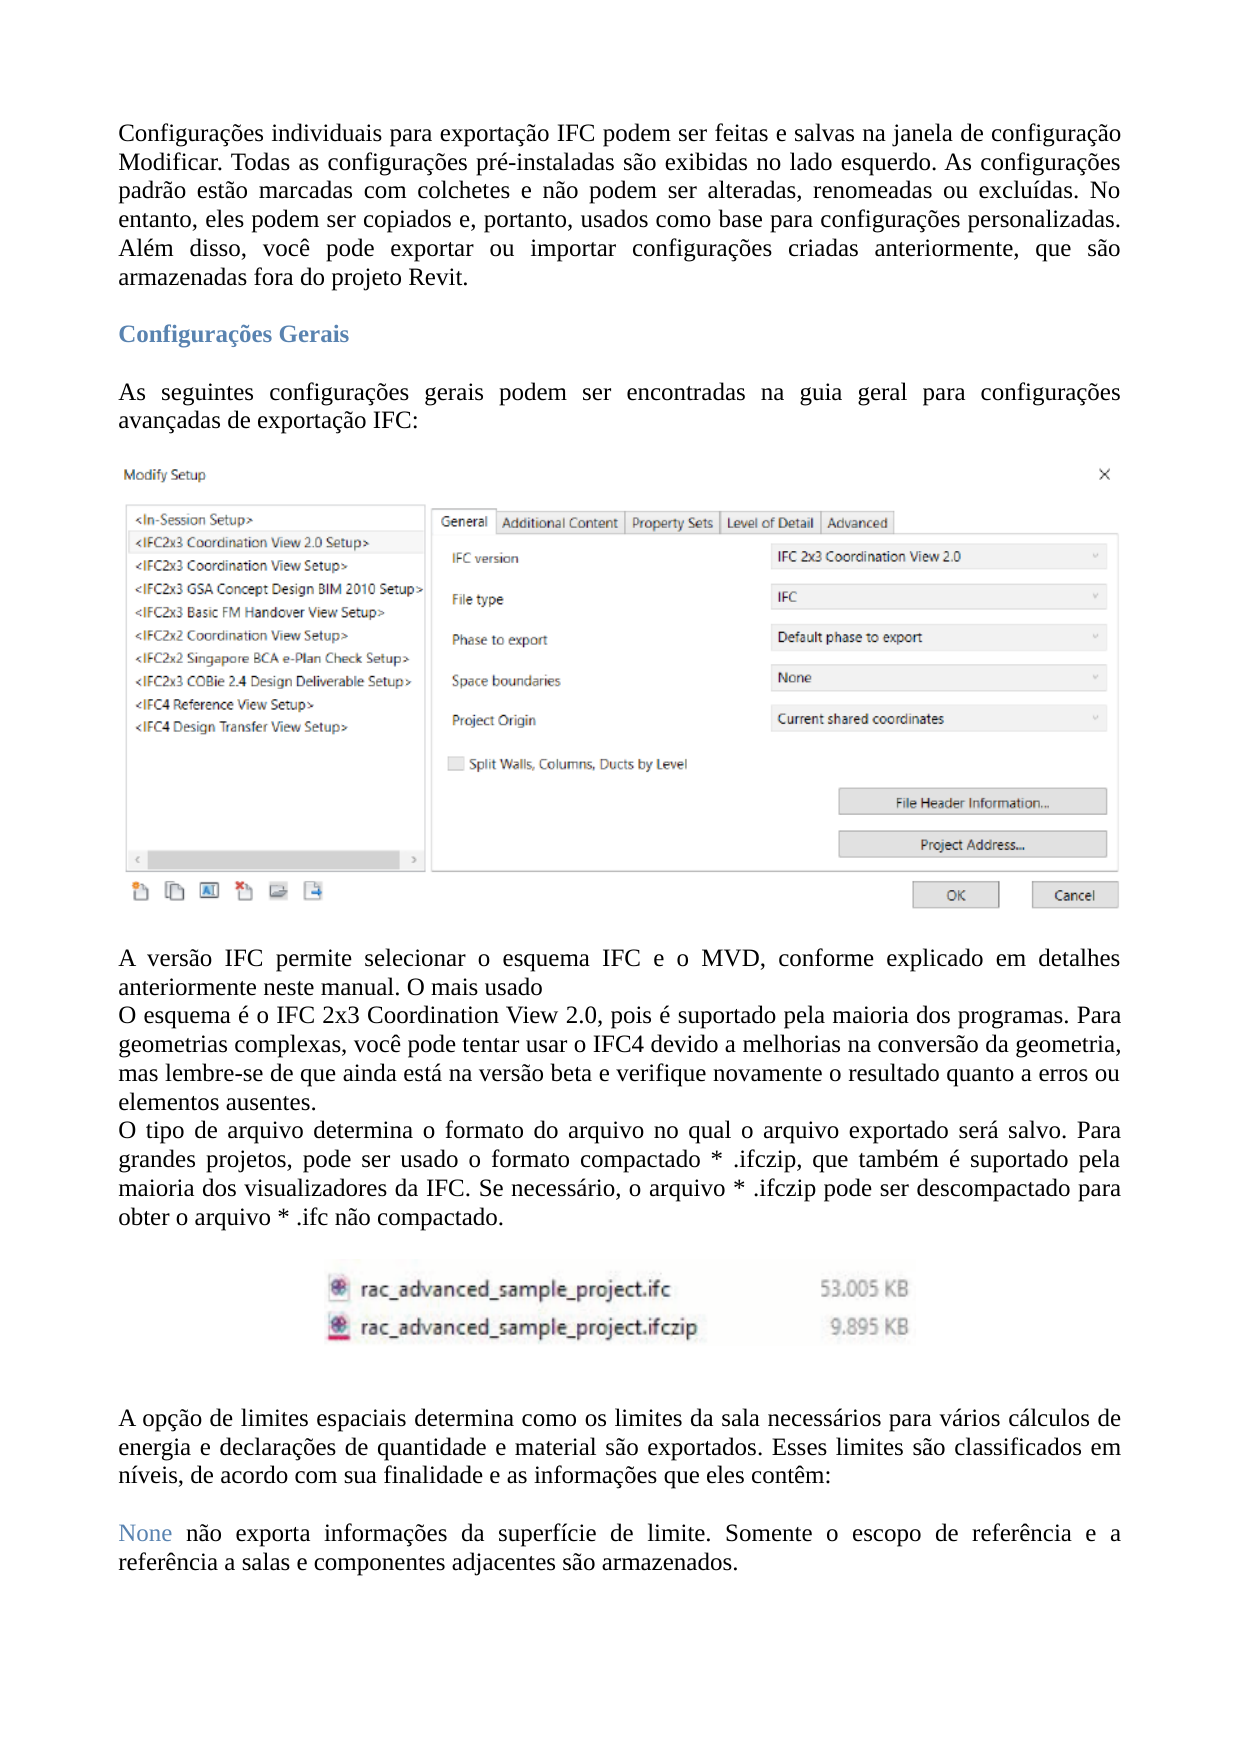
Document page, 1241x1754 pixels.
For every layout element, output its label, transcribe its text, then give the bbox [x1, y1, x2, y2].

picture [118, 463, 1123, 915]
text O tipo de arquivo determina o formato do arquivo no qual o arquivo exportado será salvo. Para grandes projetos, pode ser usado o formato compactado * .ifczip, que também é suportado pela maioria dos visualizadores da IFC. Se necessário, o arquivo * .ifczip pode ser descompactado para obter o arquivo * .ifc não compactado. [118, 1116, 1122, 1231]
text As seguintes configurações gerais podem ser encontradas na guia geral para configurações avançadas de exportação IFC: [118, 377, 1122, 434]
picture [324, 1259, 917, 1346]
text Configurações individuais para exportação IFC podem ser feitas e salvas na janela de configuração Modificar. Todas as configurações pré-instaladas são exibidas no lado esquerdo. As configurações padrão estão marcadas com colchetes e não podem ser alteradas, renomeadas ou excluídas. No entanto, eles podem ser copiados e, portanto, usados como base para configurações personalizadas. Além disso, você pode exportar ou importar configurações criadas anteriormente, que são armazenadas fora do projeto Revit. [118, 118, 1122, 291]
text None não exporta informações da superfície de limite. Somente o escopo de referência e a referência a salas e componentes adjacentes são armazenados. [118, 1518, 1122, 1575]
text Configurações Gerais [118, 319, 1122, 348]
text A versão IFC permite selecionar o esquema IFC e o MVD, conforme explicado em detalhes anteriormente neste manual. O mais usado [118, 943, 1122, 1001]
text A opção de limites espaciais determina como os limites da sala necessários para vários cálculos de energia e declarações de quantidade e material são exportados. Esses limites são classificados em níveis, de acordo com sua finalidade e as informações que eles contêm: [118, 1403, 1122, 1489]
text O esquema é o IFC 2x3 Coordination View 2.0, pois é suportado pela maioria dos programas. Para geometrias complexas, você pode tentar usar o IFC4 devido a melhorias na conversão da geometria, mas lembre-se de que ainda está na versão beta e verifique novamente o resultado quanto a erros ou elementos ausentes. [118, 1001, 1122, 1116]
